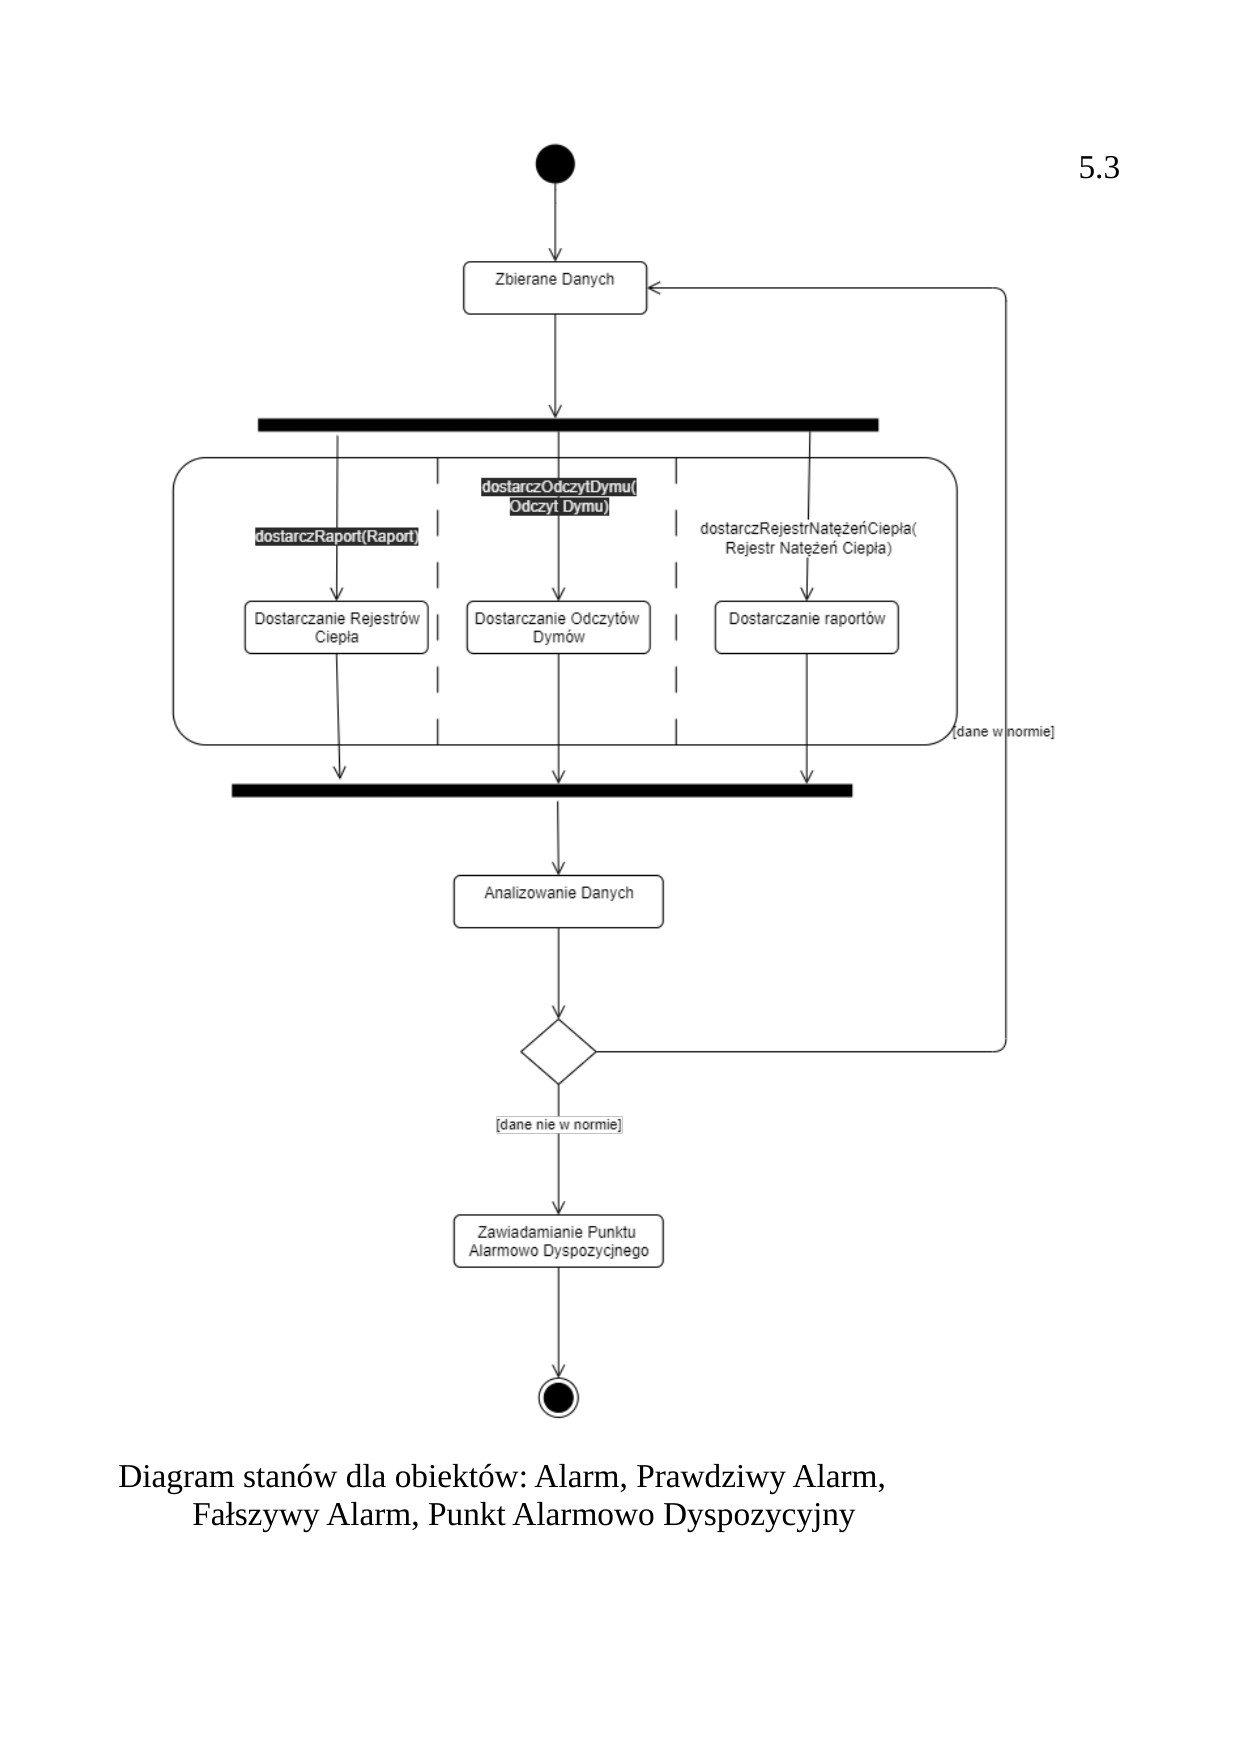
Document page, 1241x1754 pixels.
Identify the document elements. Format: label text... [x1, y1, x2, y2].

text 5.3 Diagram stanów dla obiektów: Alarm, Prawdziwy Alarm, Fałszywy Alarm, Punkt Alarmowo Dyspozycyjny [118, 147, 1122, 1533]
